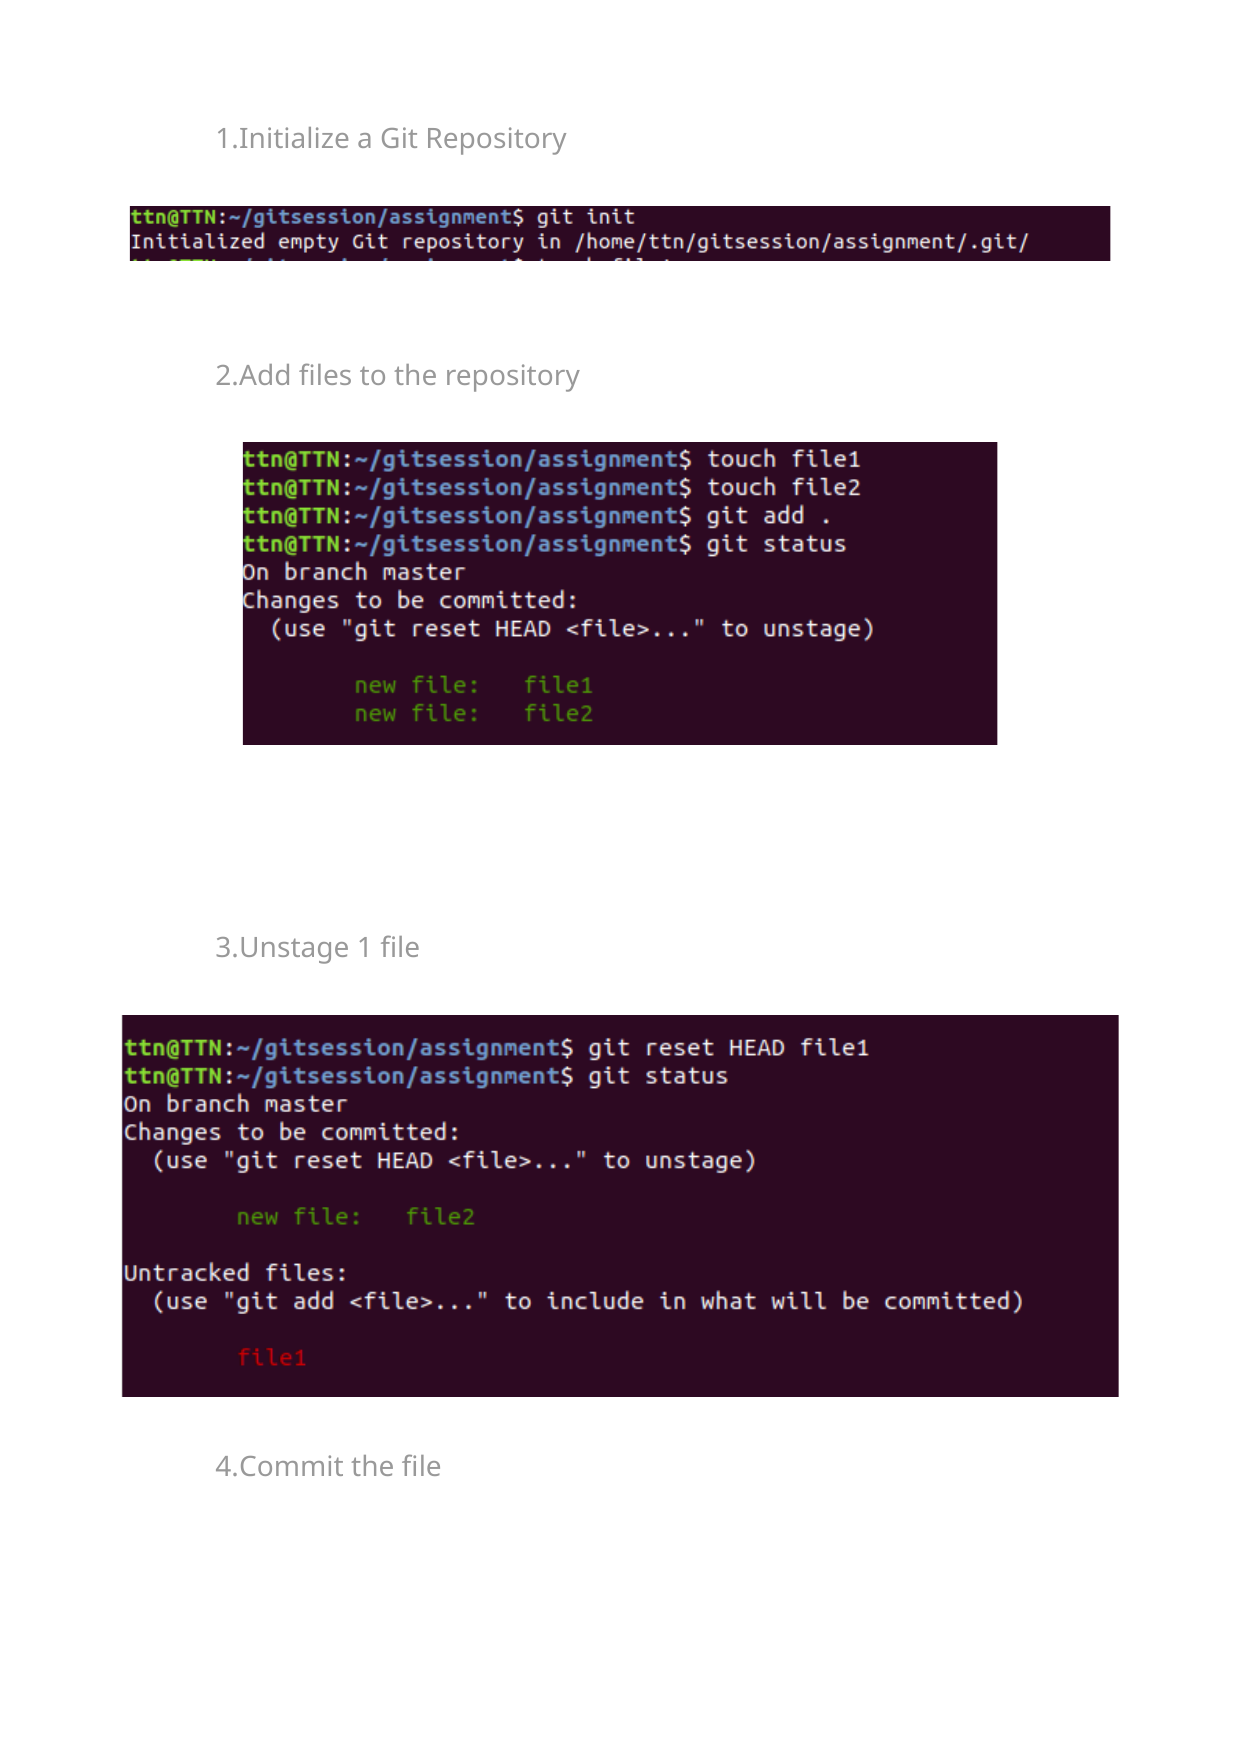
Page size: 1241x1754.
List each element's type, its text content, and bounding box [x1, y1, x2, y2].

list Add files to the repository [142, 355, 1122, 393]
list Commit the file [142, 1447, 1122, 1485]
picture [121, 1015, 1119, 1397]
list Initialize a Git Repository [142, 118, 1122, 156]
picture [129, 206, 1111, 261]
list Unstage 1 file [142, 928, 1122, 966]
picture [242, 442, 998, 745]
